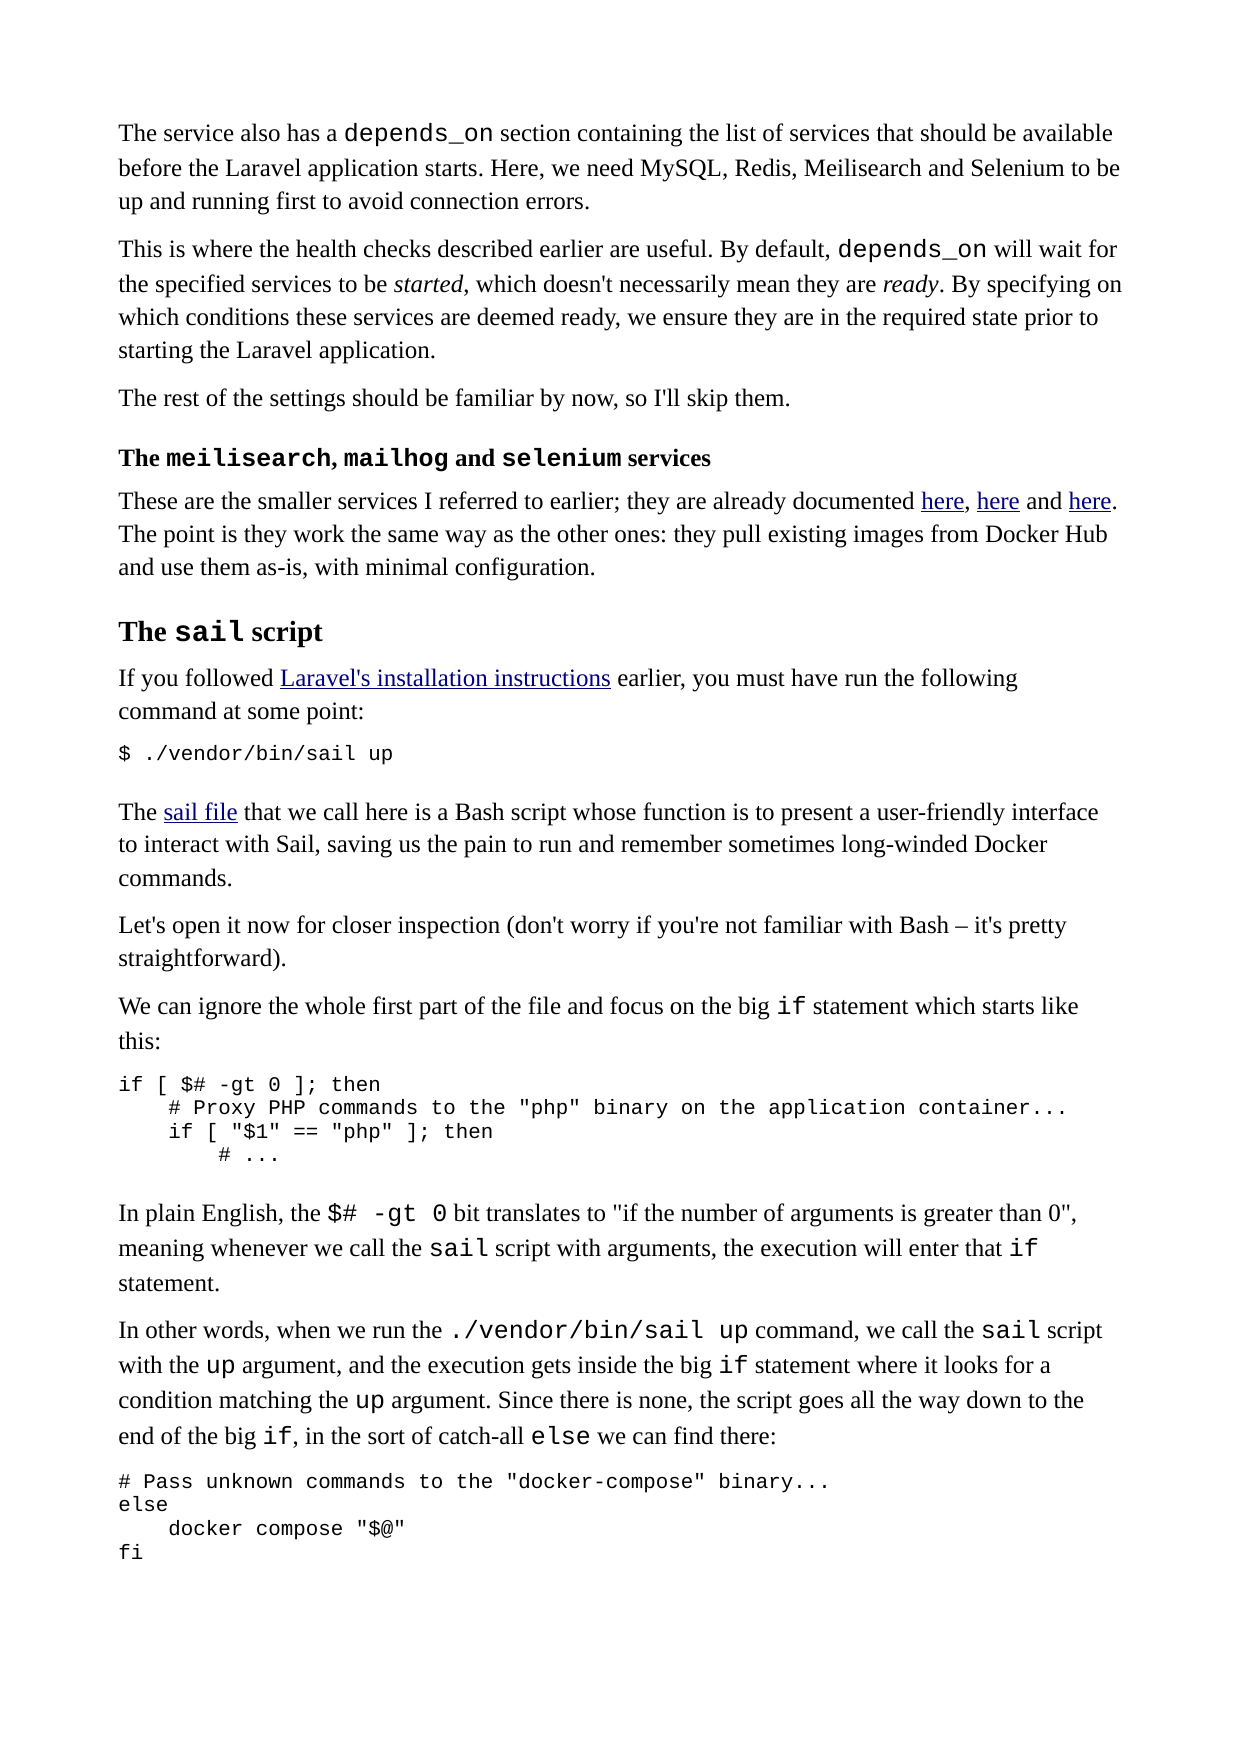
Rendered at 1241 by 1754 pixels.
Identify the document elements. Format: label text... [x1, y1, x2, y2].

subtitle The meilisearch, mailhog and selenium services [118, 443, 1122, 473]
text In other words, when we run the ./vendor/bin/sail up command, we call the sail script with the up argument, and the execution gets inside the big if statement where it looks for a condition matching the up argument. Since there is none, the script goes all the way down to the end of the big if, in the sort of catch-all else we can find there: [118, 1315, 1122, 1452]
text # Pass unknown commands to the "docker-compose" binary... [118, 1471, 1122, 1494]
text In plain English, the $# -gt 0 bit translates to "if the number of arguments is greater than 0", meaning whenever we call the sail script with arguments, the execution will enter that if statement. [118, 1198, 1122, 1297]
text fi [118, 1542, 1122, 1565]
text $ ./vendor/bin/sail up [118, 743, 1122, 767]
text We can ignore the whole first part of the file and focus on the big if statement which starts like this: [118, 991, 1122, 1055]
text The sail file that we call here is a Bash script whose function is to present a user-friendly interface to interact with Sail, saving us the pain to run and remember sometimes long-winded Docker commands. [118, 797, 1122, 891]
text Let's open it now for closer inspection (don't worry if you're not familiar with Bash – it's pretty straightforward). [118, 910, 1122, 972]
text docker compose "$@" [118, 1518, 1122, 1542]
text # Proxy PHP commands to the "php" binary on the application container... [118, 1097, 1122, 1121]
text else [118, 1494, 1122, 1518]
text If you followed Laravel's installation instructions earlier, you must have run the following command at some point: [118, 663, 1122, 724]
text The rest of the settings should be familiar by now, so I'll skip them. [118, 383, 1122, 411]
text These are the smaller services I referred to earlier; they are already documented here, here and here. The point is they work the same way as the other ones: they pull existing images from Docker Hub and use them as-is, with minimal configuration. [118, 486, 1122, 581]
text # ... [118, 1144, 1122, 1168]
text if [ "$1" == "php" ]; then [118, 1121, 1122, 1144]
subtitle The sail script [118, 614, 1122, 650]
text This is where the health checks described earlier are useful. By default, depends_on will wait for the specified services to be started, which doesn't necessarily mean they are ready. By specifying on which conditions these services are deemed ready, we ensure they are in the required state prior to starting the Laravel application. [118, 234, 1122, 364]
text The service also has a depends_on section containing the list of services that should be available before the Laravel application starts. Here, we need MySQL, Redis, Meilisearch and Selenium to be up and running first to avoid connection errors. [118, 118, 1122, 215]
text if [ $# -gt 0 ]; then [118, 1073, 1122, 1097]
